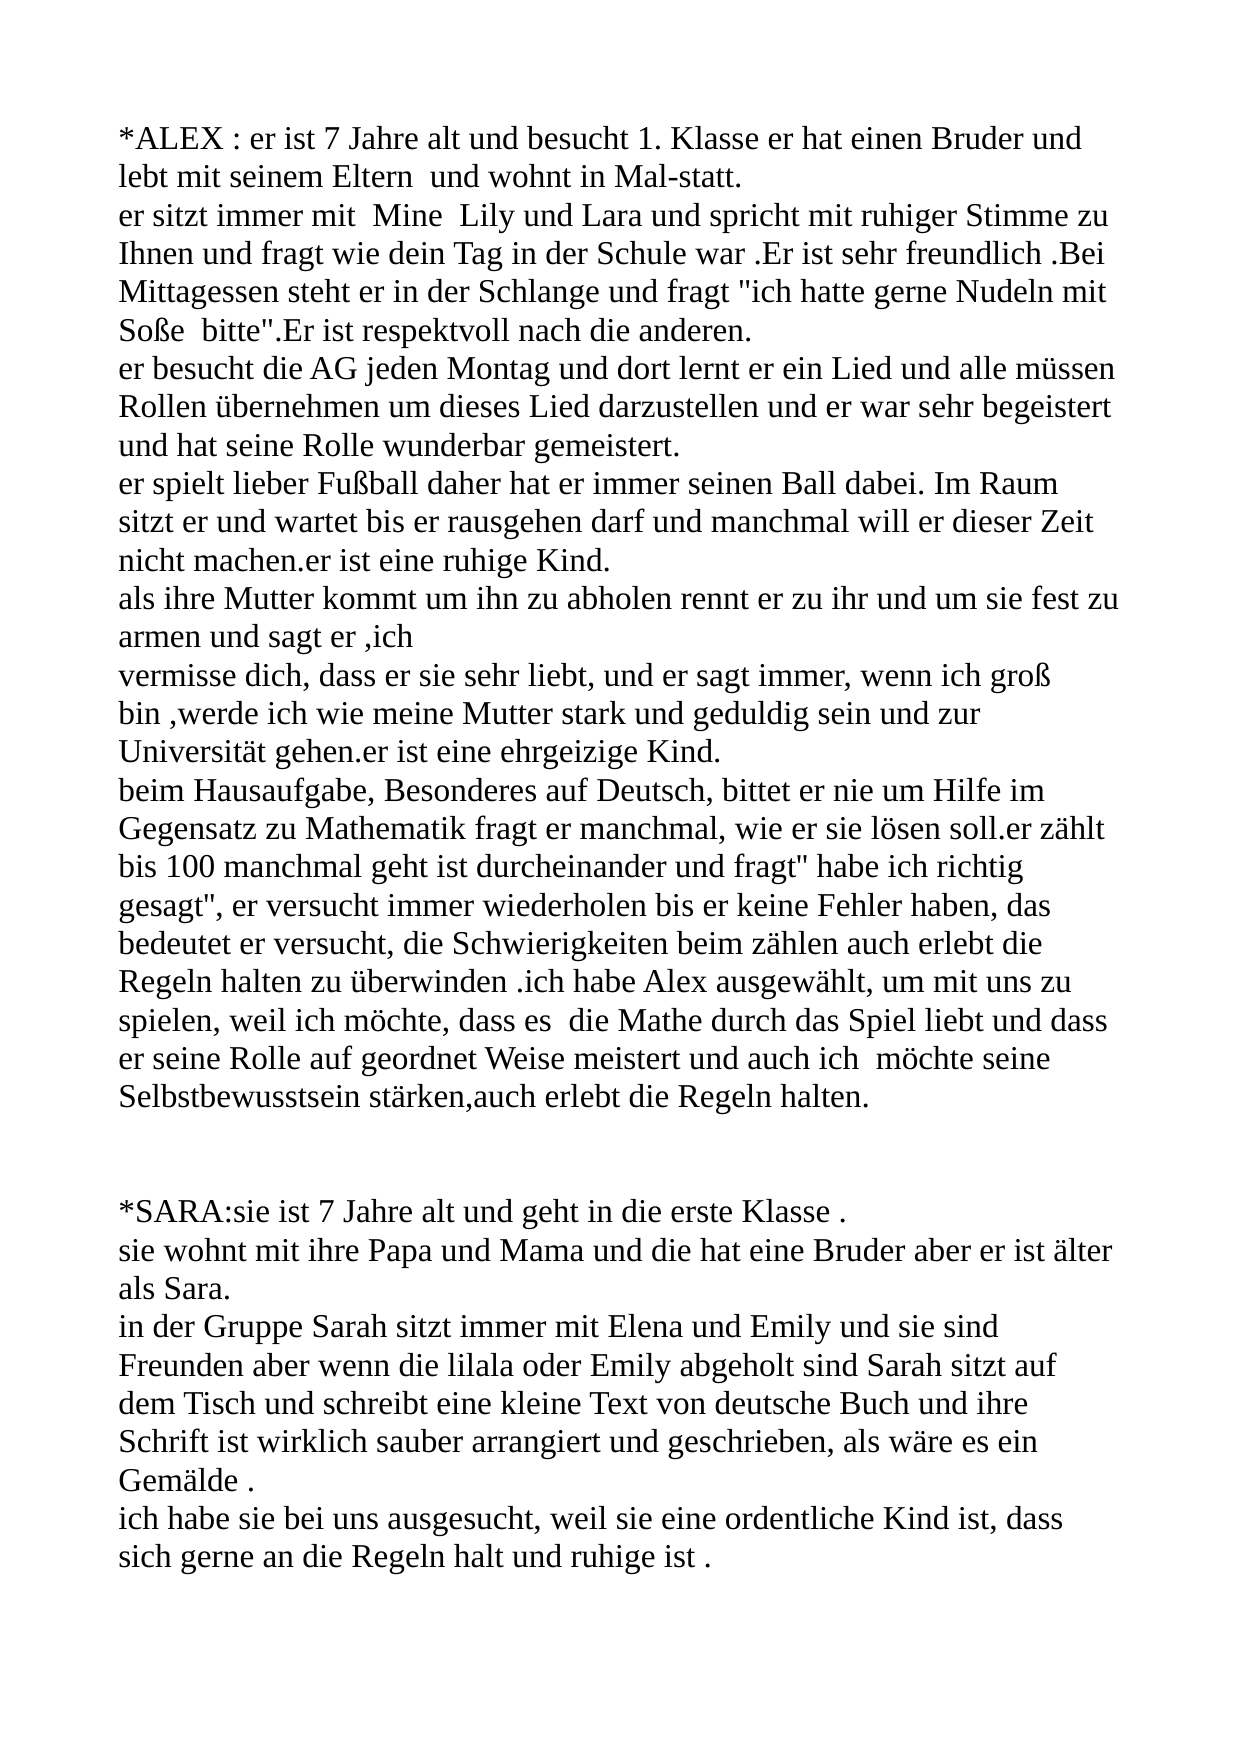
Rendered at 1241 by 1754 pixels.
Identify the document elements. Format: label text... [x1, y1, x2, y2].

text er spielt lieber Fußball daher hat er immer seinen Ball dabei. Im Raum sitzt er und wartet bis er rausgehen darf und manchmal will er dieser Zeit nicht machen.er ist eine ruhige Kind. [118, 463, 1122, 578]
text vermisse dich, dass er sie sehr liebt, und er sagt immer, wenn ich groß bin ,werde ich wie meine Mutter stark und geduldig sein und zur Universität gehen.er ist eine ehrgeizige Kind. [118, 655, 1122, 770]
text als ihre Mutter kommt um ihn zu abholen rennt er zu ihr und um sie fest zu armen und sagt er ,ich [118, 578, 1122, 655]
text sie wohnt mit ihre Papa und Mama und die hat eine Bruder aber er ist älter als Sara. [118, 1230, 1122, 1306]
text beim Hausaufgabe, Besonderes auf Deutsch, bittet er nie um Hilfe im Gegensatz zu Mathematik fragt er manchmal, wie er sie lösen soll.er zählt bis 100 manchmal geht ist durcheinander und fragt'' habe ich richtig gesagt'', er versucht immer wiederholen bis er keine Fehler haben, das bedeutet er versucht, die Schwierigkeiten beim zählen auch erlebt die Regeln halten zu überwinden .ich habe Alex ausgewählt, um mit uns zu spielen, weil ich möchte, dass es die Mathe durch das Spiel liebt und dass er seine Rolle auf geordnet Weise meistert und auch ich möchte seine Selbstbewusstsein stärken,auch erlebt die Regeln halten. [118, 770, 1122, 1115]
text er besucht die AG jeden Montag und dort lernt er ein Lied und alle müssen Rollen übernehmen um dieses Lied darzustellen und er war sehr begeistert und hat seine Rolle wunderbar gemeistert. [118, 348, 1122, 463]
text *SARA:sie ist 7 Jahre alt und geht in die erste Klasse . [118, 1191, 1122, 1230]
text er sitzt immer mit Mine Lily und Lara und spricht mit ruhiger Stimme zu Ihnen und fragt wie dein Tag in der Schule war .Er ist sehr freundlich .Bei Mittagessen steht er in der Schlange und fragt "ich hatte gerne Nudeln mit Soße bitte".Er ist respektvoll nach die anderen. [118, 195, 1122, 348]
text ich habe sie bei uns ausgesucht, weil sie eine ordentliche Kind ist, dass sich gerne an die Regeln halt und ruhige ist . [118, 1498, 1122, 1575]
text in der Gruppe Sarah sitzt immer mit Elena und Emily und sie sind Freunden aber wenn die lilala oder Emily abgeholt sind Sarah sitzt auf dem Tisch und schreibt eine kleine Text von deutsche Buch und ihre Schrift ist wirklich sauber arrangiert und geschrieben, als wäre es ein Gemälde . [118, 1306, 1122, 1498]
text *ALEX : er ist 7 Jahre alt und besucht 1. Klasse er hat einen Bruder und lebt mit seinem Eltern und wohnt in Mal-statt. [118, 118, 1122, 195]
